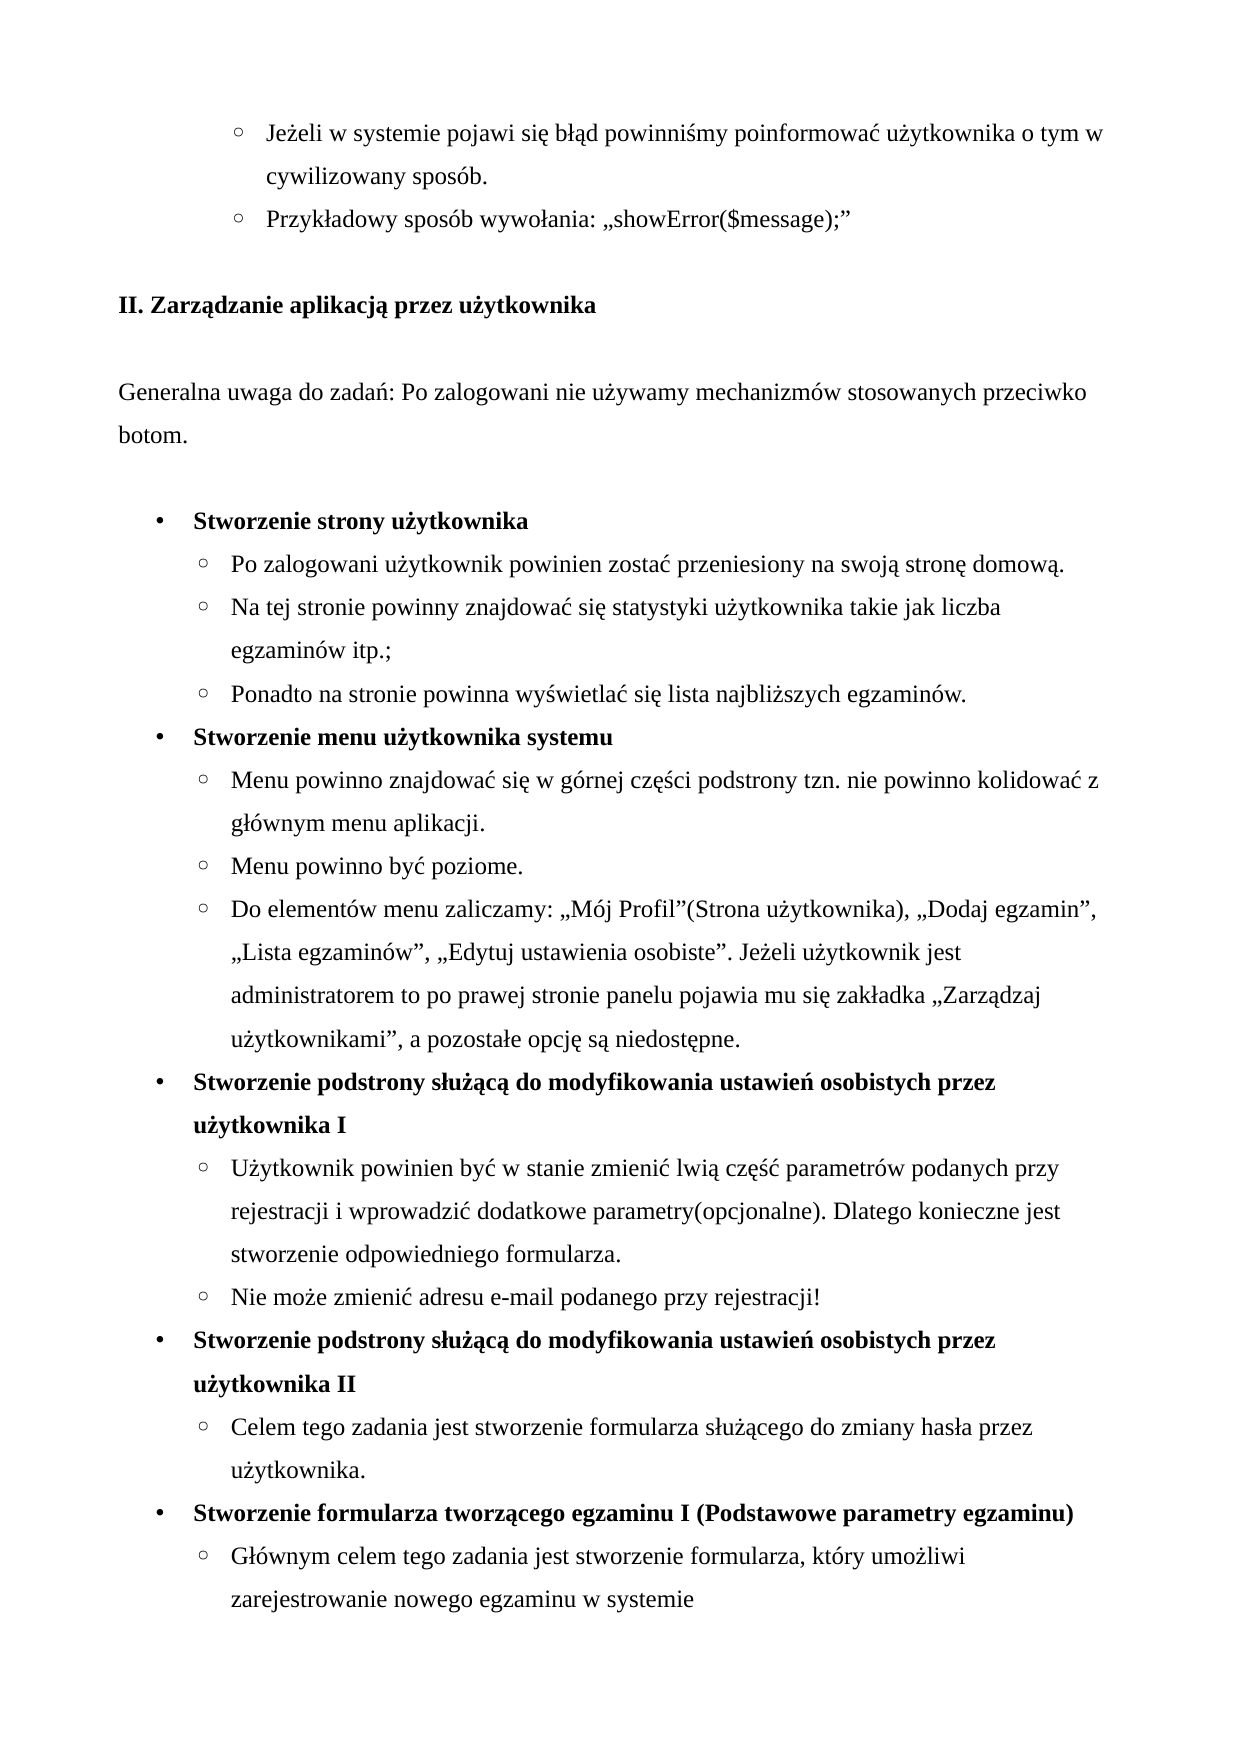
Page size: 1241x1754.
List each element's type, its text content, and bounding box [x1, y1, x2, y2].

list Na tej stronie powinny znajdować się statystyki użytkownika takie jak liczba egzaminów itp.; [193, 592, 1122, 664]
list Stworzenie formularza tworzącego egzaminu I (Podstawowe parametry egzaminu) [156, 1498, 1122, 1527]
text Generalna uwaga do zadań: Po zalogowani nie używamy mechanizmów stosowanych przeciwko botom. [118, 377, 1122, 449]
list Po zalogowani użytkownik powinien zostać przeniesiony na swoją stronę domową. [193, 549, 1122, 578]
list Stworzenie menu użytkownika systemu [156, 722, 1122, 751]
list Stworzenie strony użytkownika [156, 506, 1122, 535]
list Nie może zmienić adresu e-mail podanego przy rejestracji! [193, 1282, 1122, 1311]
list Głównym celem tego zadania jest stworzenie formularza, który umożliwi zarejestrowanie nowego egzaminu w systemie [193, 1541, 1122, 1613]
list Menu powinno być poziome. [193, 851, 1122, 880]
list Menu powinno znajdować się w górnej części podstrony tzn. nie powinno kolidować z głównym menu aplikacji. [193, 765, 1122, 837]
list Ponadto na stronie powinna wyświetlać się lista najbliższych egzaminów. [193, 679, 1122, 707]
list Stworzenie podstrony służącą do modyfikowania ustawień osobistych przez użytkownika II [156, 1326, 1122, 1397]
list Stworzenie podstrony służącą do modyfikowania ustawień osobistych przez użytkownika I [156, 1067, 1122, 1139]
list Użytkownik powinien być w stanie zmienić lwią część parametrów podanych przy rejestracji i wprowadzić dodatkowe parametry(opcjonalne). Dlatego konieczne jest stworzenie odpowiedniego formularza. [193, 1153, 1122, 1268]
list Przykładowy sposób wywołania: „showError($message);” [228, 204, 1122, 233]
list Do elementów menu zaliczamy: „Mój Profil”(Strona użytkownika), „Dodaj egzamin”, „Lista egzaminów”, „Edytuj ustawienia osobiste”. Jeżeli użytkownik jest administratorem to po prawej stronie panelu pojawia mu się zakładka „Zarządzaj użytkownikami”, a pozostałe opcję są niedostępne. [193, 894, 1122, 1052]
list Jeżeli w systemie pojawi się błąd powinniśmy poinformować użytkownika o tym w cywilizowany sposób. [228, 118, 1122, 190]
text II. Zarządzanie aplikacją przez użytkownika [118, 291, 1122, 319]
list Celem tego zadania jest stworzenie formularza służącego do zmiany hasła przez użytkownika. [193, 1412, 1122, 1484]
